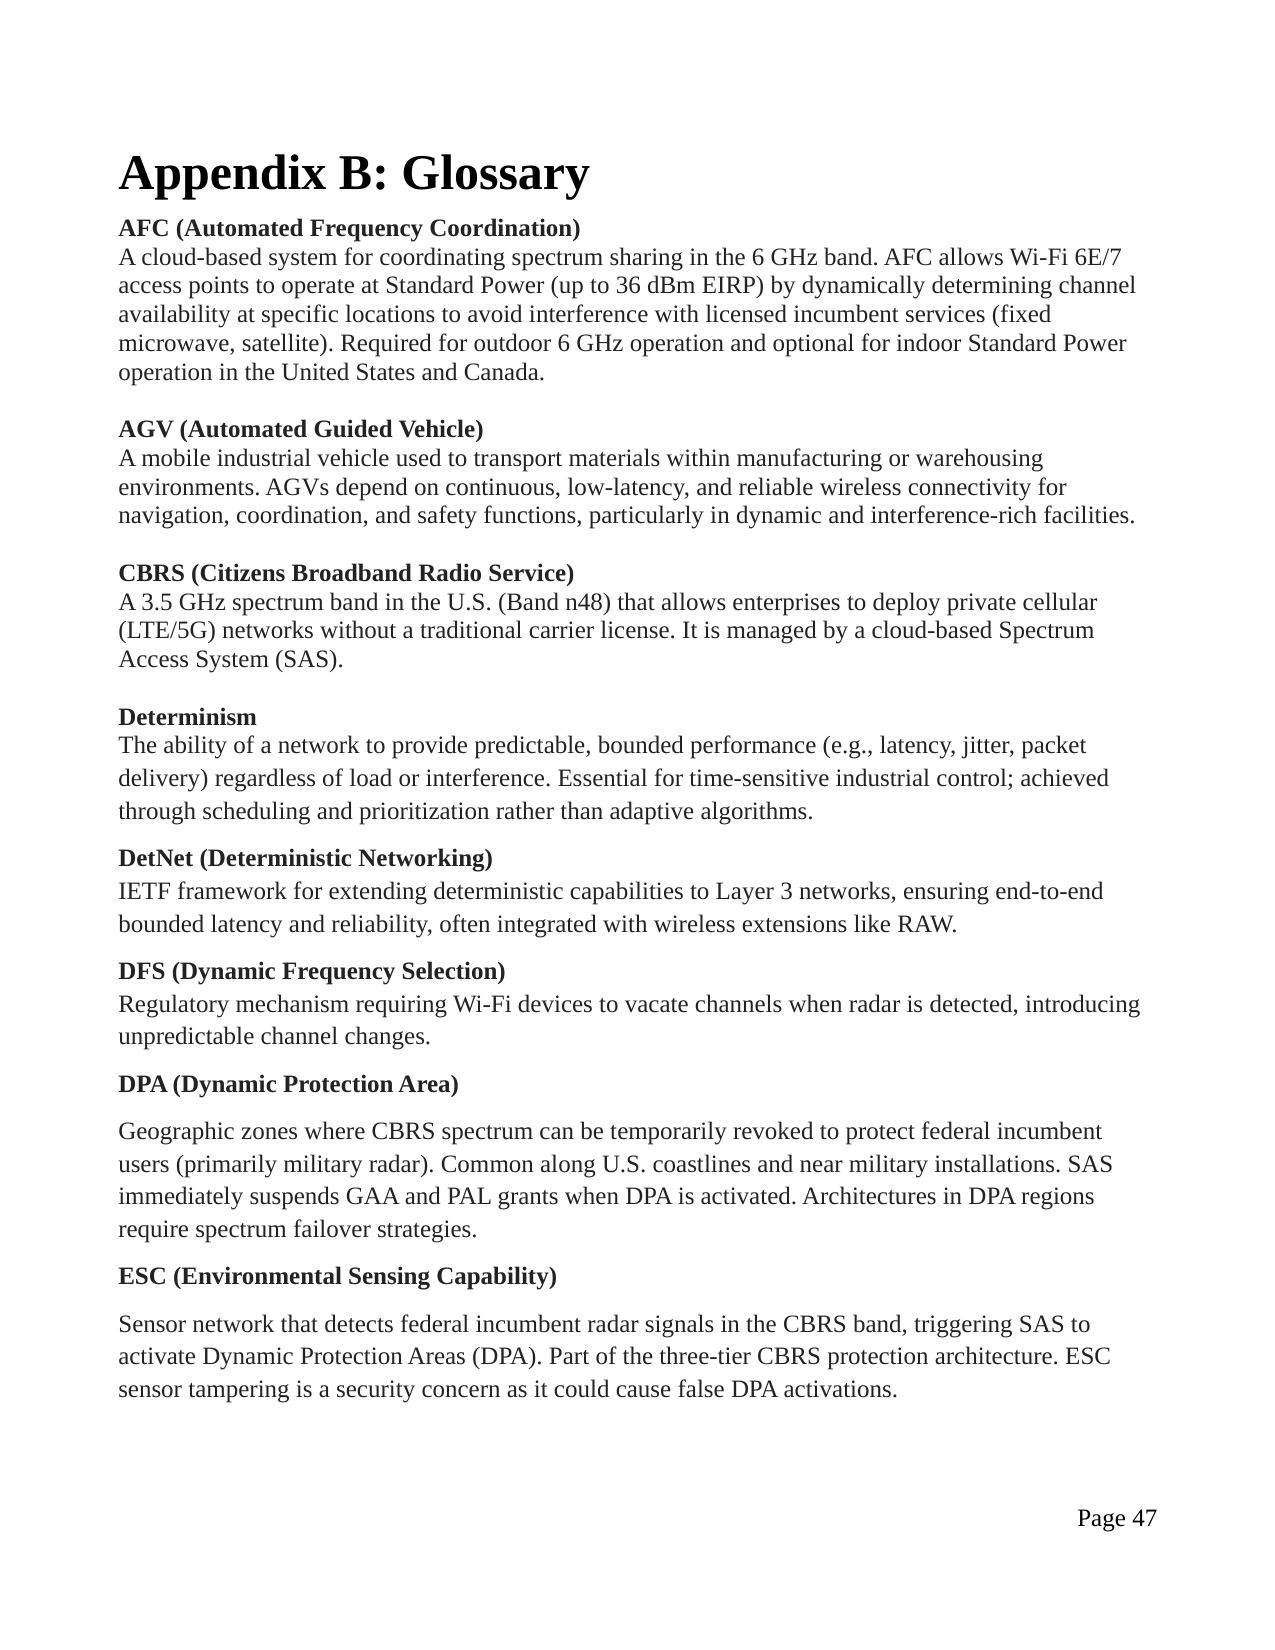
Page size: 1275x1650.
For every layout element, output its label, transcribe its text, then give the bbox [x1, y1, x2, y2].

text ESC (Environmental Sensing Capability) [118, 1261, 1157, 1290]
text DetNet (Deterministic Networking) IETF framework for extending deterministic capabilities to Layer 3 networks, ensuring end-to-end bounded latency and reliability, often integrated with wireless extensions like RAW. [118, 843, 1157, 937]
text AFC (Automated Frequency Coordination) [118, 213, 1157, 242]
text Geographic zones where CBRS spectrum can be temporarily revoked to protect federal incumbent users (primarily military radar). Common along U.S. coastlines and near military installations. SAS immediately suspends GAA and PAL grants when DPA is activated. Architectures in DPA regions require spectrum failover strategies. [118, 1116, 1157, 1243]
text AGV (Automated Guided Vehicle) [118, 414, 1157, 443]
text A 3.5 GHz spectrum band in the U.S. (Band n48) that allows enterprises to deploy private cellular (LTE/5G) networks without a traditional carrier license. It is managed by a cloud-based Spectrum Access System (SAS). [118, 587, 1157, 673]
text CBRS (Citizens Broadband Radio Service) [118, 558, 1157, 587]
text DFS (Dynamic Frequency Selection) Regulatory mechanism requiring Wi-Fi devices to vacate channels when radar is detected, introducing unpredictable channel changes. [118, 956, 1157, 1050]
text Sensor network that detects federal incumbent radar signals in the CBRS band, triggering SAS to activate Dynamic Protection Areas (DPA). Part of the three-tier CBRS protection architecture. ESC sensor tampering is a security concern as it could cause false DPA activations. [118, 1309, 1157, 1403]
subtitle Appendix B: Glossary [118, 143, 1157, 201]
text A mobile industrial vehicle used to transport materials within manufacturing or warehousing environments. AGVs depend on continuous, low-latency, and reliable wireless connectivity for navigation, coordination, and safety functions, particularly in dynamic and interference-rich facilities. [118, 443, 1157, 529]
text Determinism [118, 702, 1157, 731]
text DPA (Dynamic Protection Area) [118, 1069, 1157, 1097]
text A cloud-based system for coordinating spectrum sharing in the 6 GHz band. AFC allows Wi-Fi 6E/7 access points to operate at Standard Power (up to 36 dBm EIRP) by dynamically determining channel availability at specific locations to avoid interference with licensed incumbent services (fixed microwave, satellite). Required for outdoor 6 GHz operation and optional for indoor Standard Power operation in the United States and Canada. [118, 242, 1157, 386]
text The ability of a network to provide predictable, bounded performance (e.g., latency, jitter, packet delivery) regardless of load or interference. Essential for time-sensitive industrial control; achieved through scheduling and prioritization rather than adaptive algorithms. [118, 731, 1157, 825]
